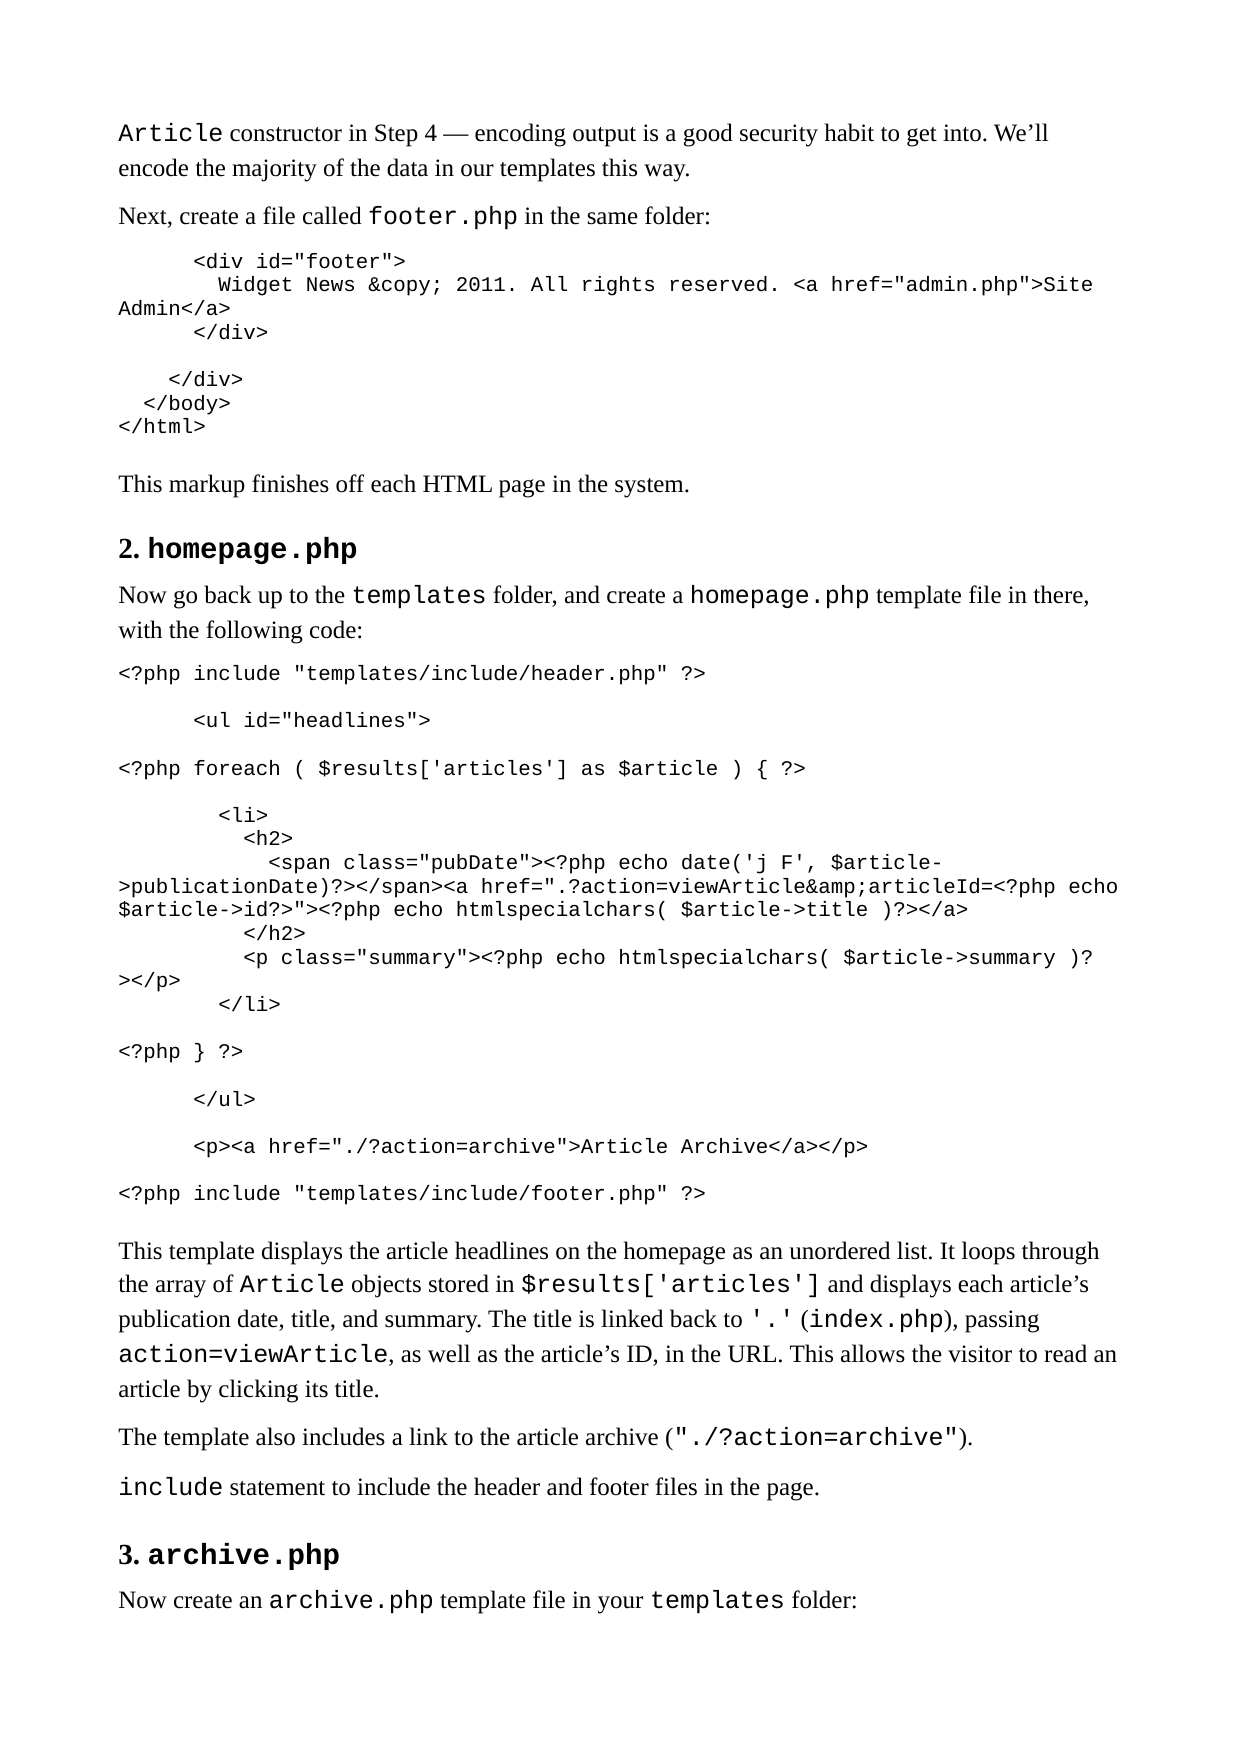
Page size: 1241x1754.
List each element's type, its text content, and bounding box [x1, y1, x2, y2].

text Now go back up to the templates folder, and create a homepage.php template file in there, with the following code: [118, 580, 1122, 644]
text </html> [118, 416, 1122, 440]
text Widget News &copy; 2011. All rights reserved. <a href="admin.php">Site Admin</a> [118, 274, 1122, 322]
text Now create an archive.php template file in your templates folder: [118, 1585, 1122, 1616]
text </ul> [118, 1088, 1122, 1112]
text <ul id="headlines"> [118, 710, 1122, 734]
text <p class="summary"><?php echo htmlspecialchars( $article->summary )?></p> [118, 947, 1122, 994]
text </li> [118, 994, 1122, 1018]
text <span class="pubDate"><?php echo date('j F', $article->publicationDate)?></span><a href=".?action=viewArticle&amp;articleId=<?php echo $article->id?>"><?php echo htmlspecialchars( $article->title )?></a> [118, 852, 1122, 923]
text <?php foreach ( $results['articles'] as $article ) { ?> [118, 757, 1122, 781]
subtitle 3. archive.php [118, 1537, 1122, 1573]
text <li> [118, 805, 1122, 828]
text <?php } ?> [118, 1041, 1122, 1065]
text <h2> [118, 828, 1122, 852]
text <?php include "templates/include/footer.php" ?> [118, 1183, 1122, 1207]
text Article constructor in Step 4 — encoding output is a good security habit to get into. We’ll encode the majority of the data in our templates this way. [118, 118, 1122, 182]
text </h2> [118, 923, 1122, 947]
text This template displays the article headlines on the homepage as an unordered list. It loops through the array of Article objects stored in $results['articles'] and displays each article’s publication date, title, and summary. The title is linked back to '.' (index.php), passing action=viewArticle, as well as the article’s ID, in the URL. This allows the visitor to read an article by clicking its title. [118, 1236, 1122, 1403]
text This markup finishes off each HTML page in the system. [118, 469, 1122, 498]
text include statement to include the header and footer files in the page. [118, 1472, 1122, 1503]
text <div id="footer"> [118, 251, 1122, 274]
text </div> [118, 369, 1122, 393]
text <?php include "templates/include/header.php" ?> [118, 663, 1122, 687]
text </body> [118, 393, 1122, 416]
text Next, create a file called footer.php in the same folder: [118, 201, 1122, 232]
subtitle 2. homepage.php [118, 532, 1122, 568]
text </div> [118, 322, 1122, 345]
text The template also includes a link to the article archive ("./?action=archive"). [118, 1422, 1122, 1453]
text <p><a href="./?action=archive">Article Archive</a></p> [118, 1136, 1122, 1159]
